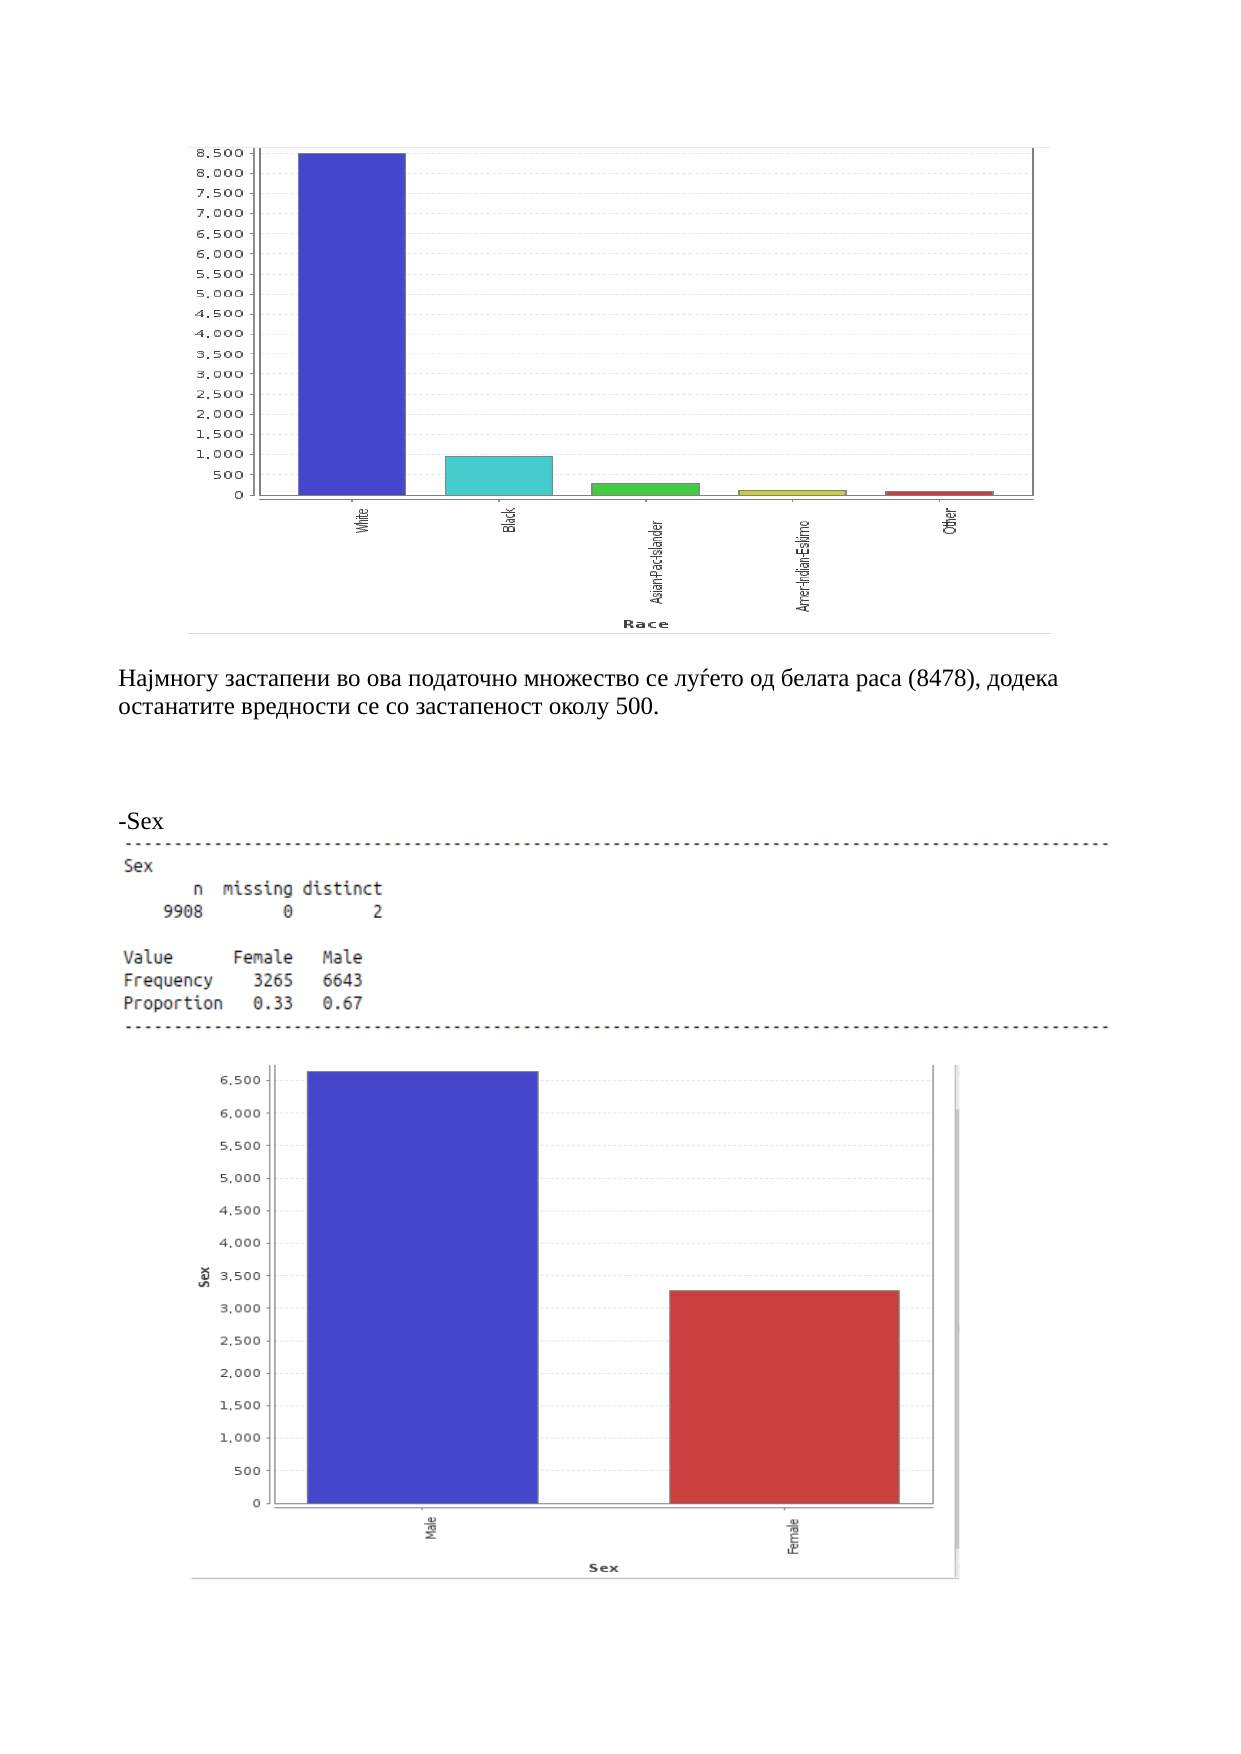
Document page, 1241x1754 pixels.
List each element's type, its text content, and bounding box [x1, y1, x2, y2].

picture [191, 1065, 960, 1582]
text -Sex [118, 806, 1122, 835]
text Најмногу застапени во ова податочно множество се луѓето од белата раса (8478), додека останатите вредности се со застапеност околу 500. [118, 663, 1122, 720]
picture [188, 147, 1051, 634]
picture [118, 835, 1123, 1031]
